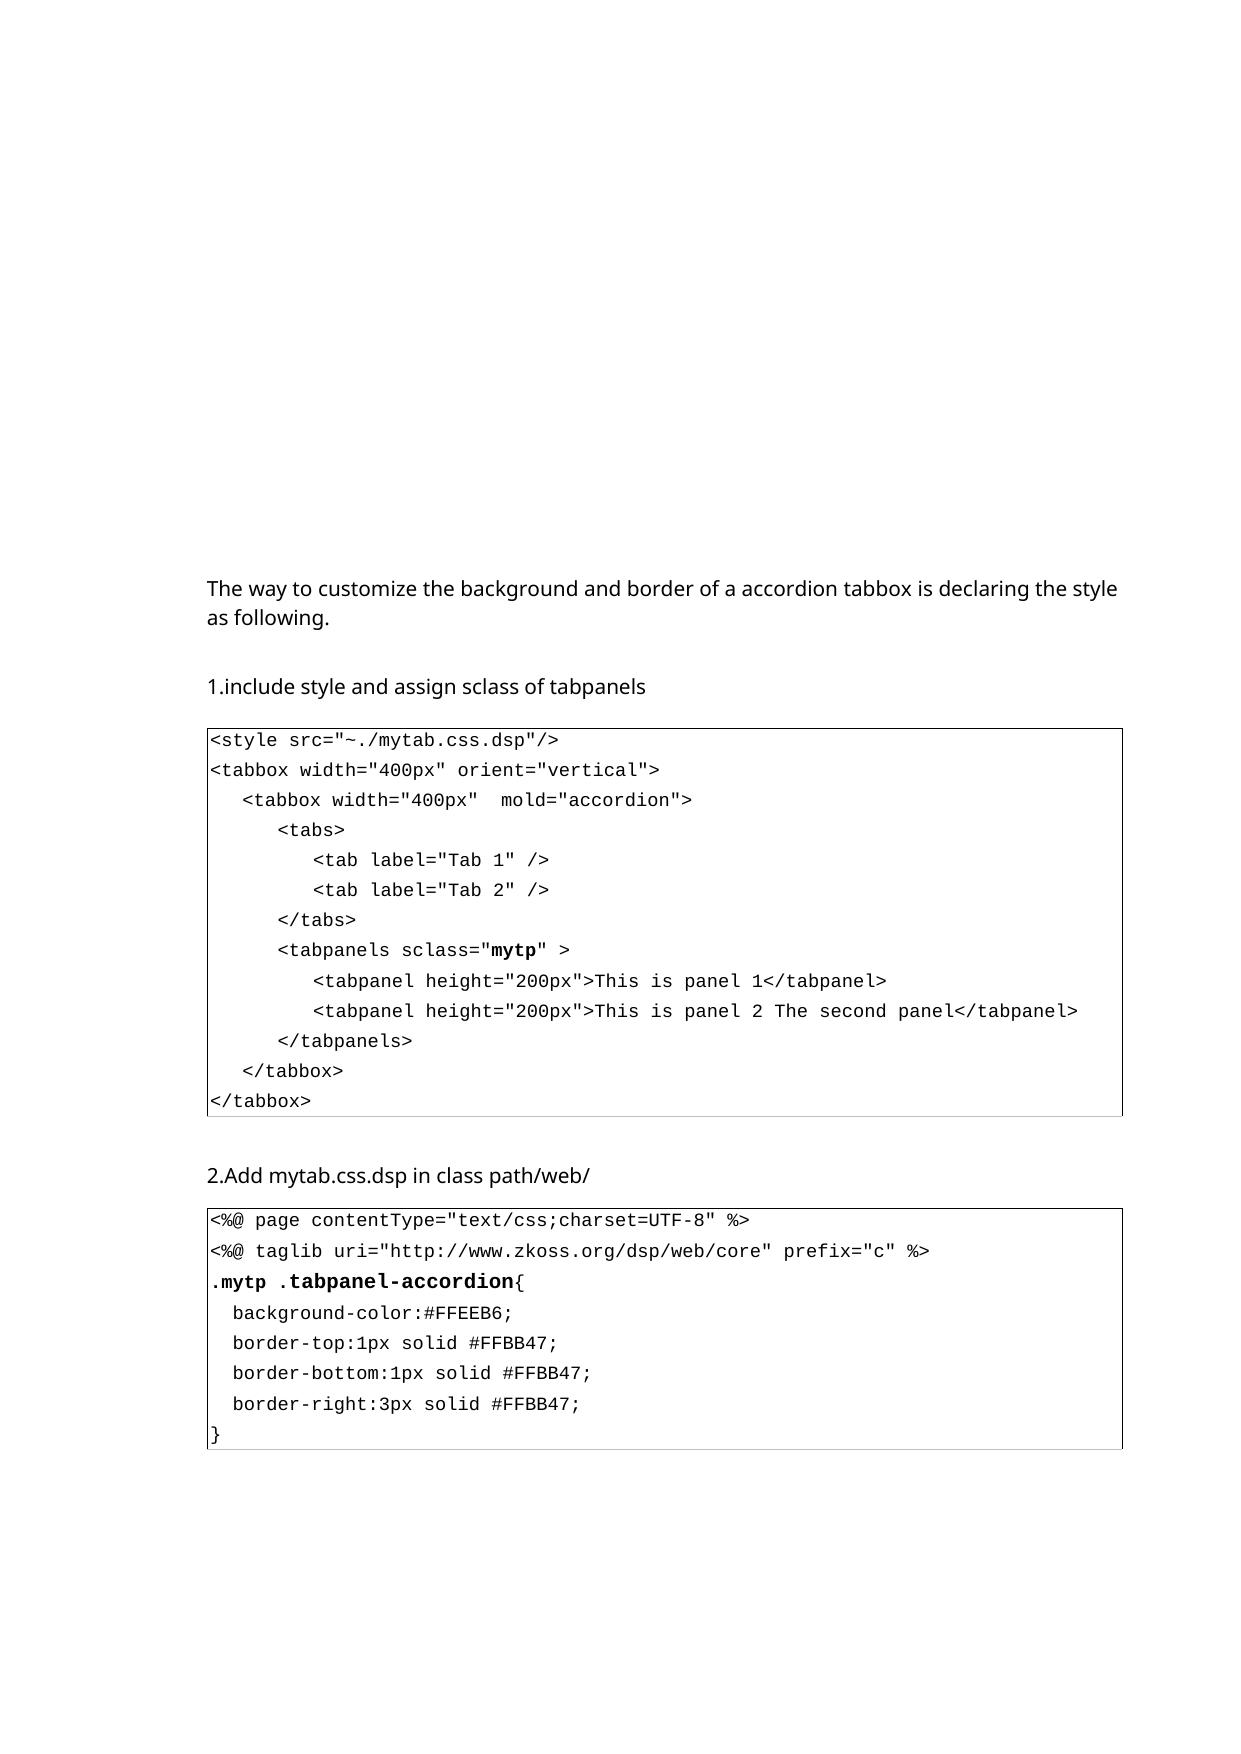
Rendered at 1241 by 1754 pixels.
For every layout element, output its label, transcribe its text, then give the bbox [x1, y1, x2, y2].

text <tabbox width="400px" orient="vertical"> [208, 758, 1122, 782]
text <%@ taglib uri="http://www.zkoss.org/dsp/web/core" prefix="c" %> [208, 1238, 1122, 1263]
text </tabbox> [208, 1059, 1122, 1083]
text border-bottom:1px solid #FFBB47; [208, 1361, 1122, 1385]
text background-color:#FFEEB6; [208, 1301, 1122, 1325]
text <tabbox width="400px" mold="accordion"> [208, 788, 1122, 812]
text <tabs> [208, 818, 1122, 842]
subtitle 2.Add mytab.css.dsp in class path/web/ [207, 1161, 1122, 1190]
text <tabpanels sclass="mytp" > [208, 938, 1122, 962]
text } [208, 1421, 1122, 1449]
text <tabpanel height="200px">This is panel 2 The second panel</tabpanel> [208, 998, 1122, 1023]
text <style src="~./mytab.css.dsp"/> [208, 729, 1122, 752]
text The way to customize the background and border of a accordion tabbox is declaring the style as following. [207, 118, 1122, 631]
text <tab label="Tab 1" /> [208, 848, 1122, 872]
text border-top:1px solid #FFBB47; [208, 1331, 1122, 1355]
text <%@ page contentType="text/css;charset=UTF-8" %> [208, 1209, 1122, 1232]
text </tabpanels> [208, 1028, 1122, 1053]
text </tabbox> [208, 1089, 1122, 1116]
text <tab label="Tab 2" /> [208, 878, 1122, 902]
text .mytp .tabpanel-accordion{ [208, 1268, 1122, 1295]
text 1.include style and assign sclass of tabpanels [207, 672, 1122, 701]
text </tabs> [208, 908, 1122, 932]
text <tabpanel height="200px">This is panel 1</tabpanel> [208, 968, 1122, 993]
text border-right:3px solid #FFBB47; [208, 1391, 1122, 1416]
